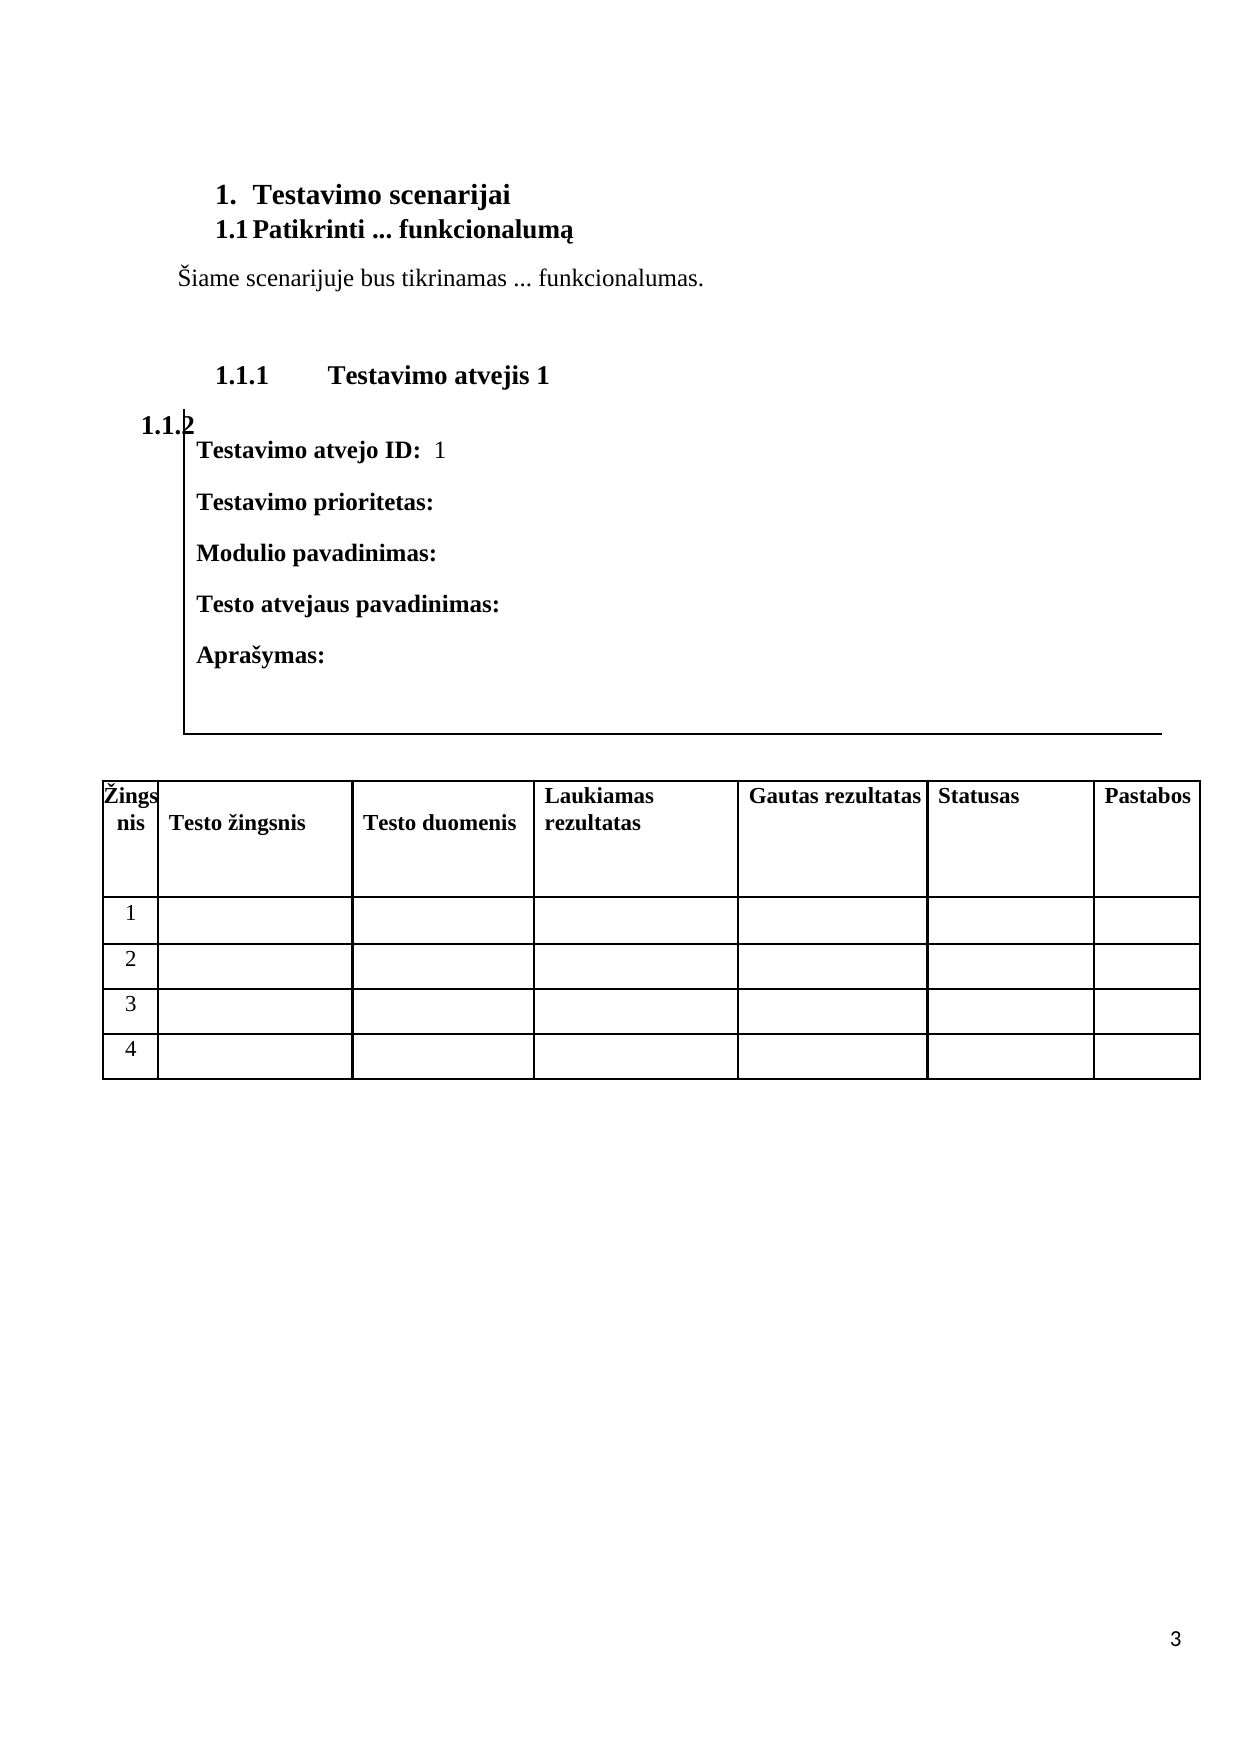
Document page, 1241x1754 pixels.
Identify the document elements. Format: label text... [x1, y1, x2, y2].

table_cell Statusas [929, 782, 1093, 852]
table_cell [929, 945, 1093, 988]
table_cell [104, 852, 157, 896]
table_header [678, 409, 1162, 481]
table_cell [1095, 990, 1199, 1033]
table_cell [739, 945, 926, 988]
table_cell [1162, 686, 1200, 733]
table_cell [159, 990, 351, 1033]
table_cell [678, 583, 1162, 634]
table_cell [929, 1035, 1093, 1078]
table_cell Testo žingsnis [159, 782, 351, 852]
table_header [1162, 409, 1200, 481]
table_cell [535, 898, 737, 942]
table_cell [929, 990, 1093, 1033]
table_cell [678, 532, 1162, 583]
table_cell [158, 634, 183, 686]
table_cell [535, 1035, 737, 1078]
table_cell [354, 898, 533, 942]
table_cell [159, 898, 351, 942]
table_cell [103, 583, 158, 634]
table_header Testavimo atvejo ID: 1 [185, 409, 677, 481]
table_cell [184, 735, 677, 779]
table_cell [535, 852, 737, 896]
subtitle Patikrinti ... funkcionalumą [215, 213, 1181, 244]
table_cell [103, 686, 158, 733]
table_cell 3 [104, 990, 157, 1033]
table_cell [929, 898, 1093, 942]
table_cell [678, 481, 1162, 532]
table_header [158, 409, 183, 481]
table_cell [678, 735, 1162, 779]
table_cell [1162, 733, 1200, 779]
table_header [103, 409, 158, 481]
table_cell 1 [104, 898, 157, 942]
table_cell [1095, 1035, 1199, 1078]
table_cell [158, 532, 183, 583]
table_cell Laukiamas rezultatas [535, 782, 737, 852]
table_cell [739, 1035, 926, 1078]
table_cell [739, 990, 926, 1033]
table_cell 2 [104, 945, 157, 988]
table_cell [158, 481, 183, 532]
table_cell [354, 990, 533, 1033]
table_cell [158, 583, 183, 634]
table_cell Žingsnis [104, 782, 157, 852]
table_cell [1095, 852, 1199, 896]
table_cell [929, 852, 1093, 896]
table_cell [158, 686, 183, 733]
table_cell [103, 481, 158, 532]
table_cell [678, 634, 1162, 686]
table_cell [1162, 634, 1200, 686]
table_cell [1095, 945, 1199, 988]
table_cell [354, 1035, 533, 1078]
table_cell [739, 898, 926, 942]
table_cell [1095, 898, 1199, 942]
table_cell [535, 945, 737, 988]
table_cell Aprašymas: [185, 634, 677, 686]
subtitle Testavimo atvejis 1 [215, 359, 1181, 390]
table_cell [158, 733, 183, 779]
table_cell Pastabos [1095, 782, 1199, 852]
table_cell Testo atvejaus pavadinimas: [185, 583, 677, 634]
table_cell [185, 686, 677, 733]
subtitle Testavimo scenarijai [215, 177, 1181, 211]
table_cell [354, 945, 533, 988]
table_cell [159, 852, 351, 896]
table_cell [103, 733, 158, 779]
table_cell Modulio pavadinimas: [185, 532, 677, 583]
table_cell Testavimo prioritetas: [185, 481, 677, 532]
table_cell [1162, 481, 1200, 532]
table_cell [535, 990, 737, 1033]
table_cell [354, 852, 533, 896]
table_cell [678, 686, 1162, 733]
table_cell Gautas rezultatas [739, 782, 926, 852]
table_cell Testo duomenis [354, 782, 533, 852]
table_cell [103, 532, 158, 583]
table_cell 4 [104, 1035, 157, 1078]
table_cell [159, 945, 351, 988]
table_cell [739, 852, 926, 896]
table_cell [159, 1035, 351, 1078]
table_cell [1162, 532, 1200, 583]
table_cell [103, 634, 158, 686]
table_cell [1162, 583, 1200, 634]
text Šiame scenarijuje bus tikrinamas ... funkcionalumas. [177, 263, 1181, 292]
